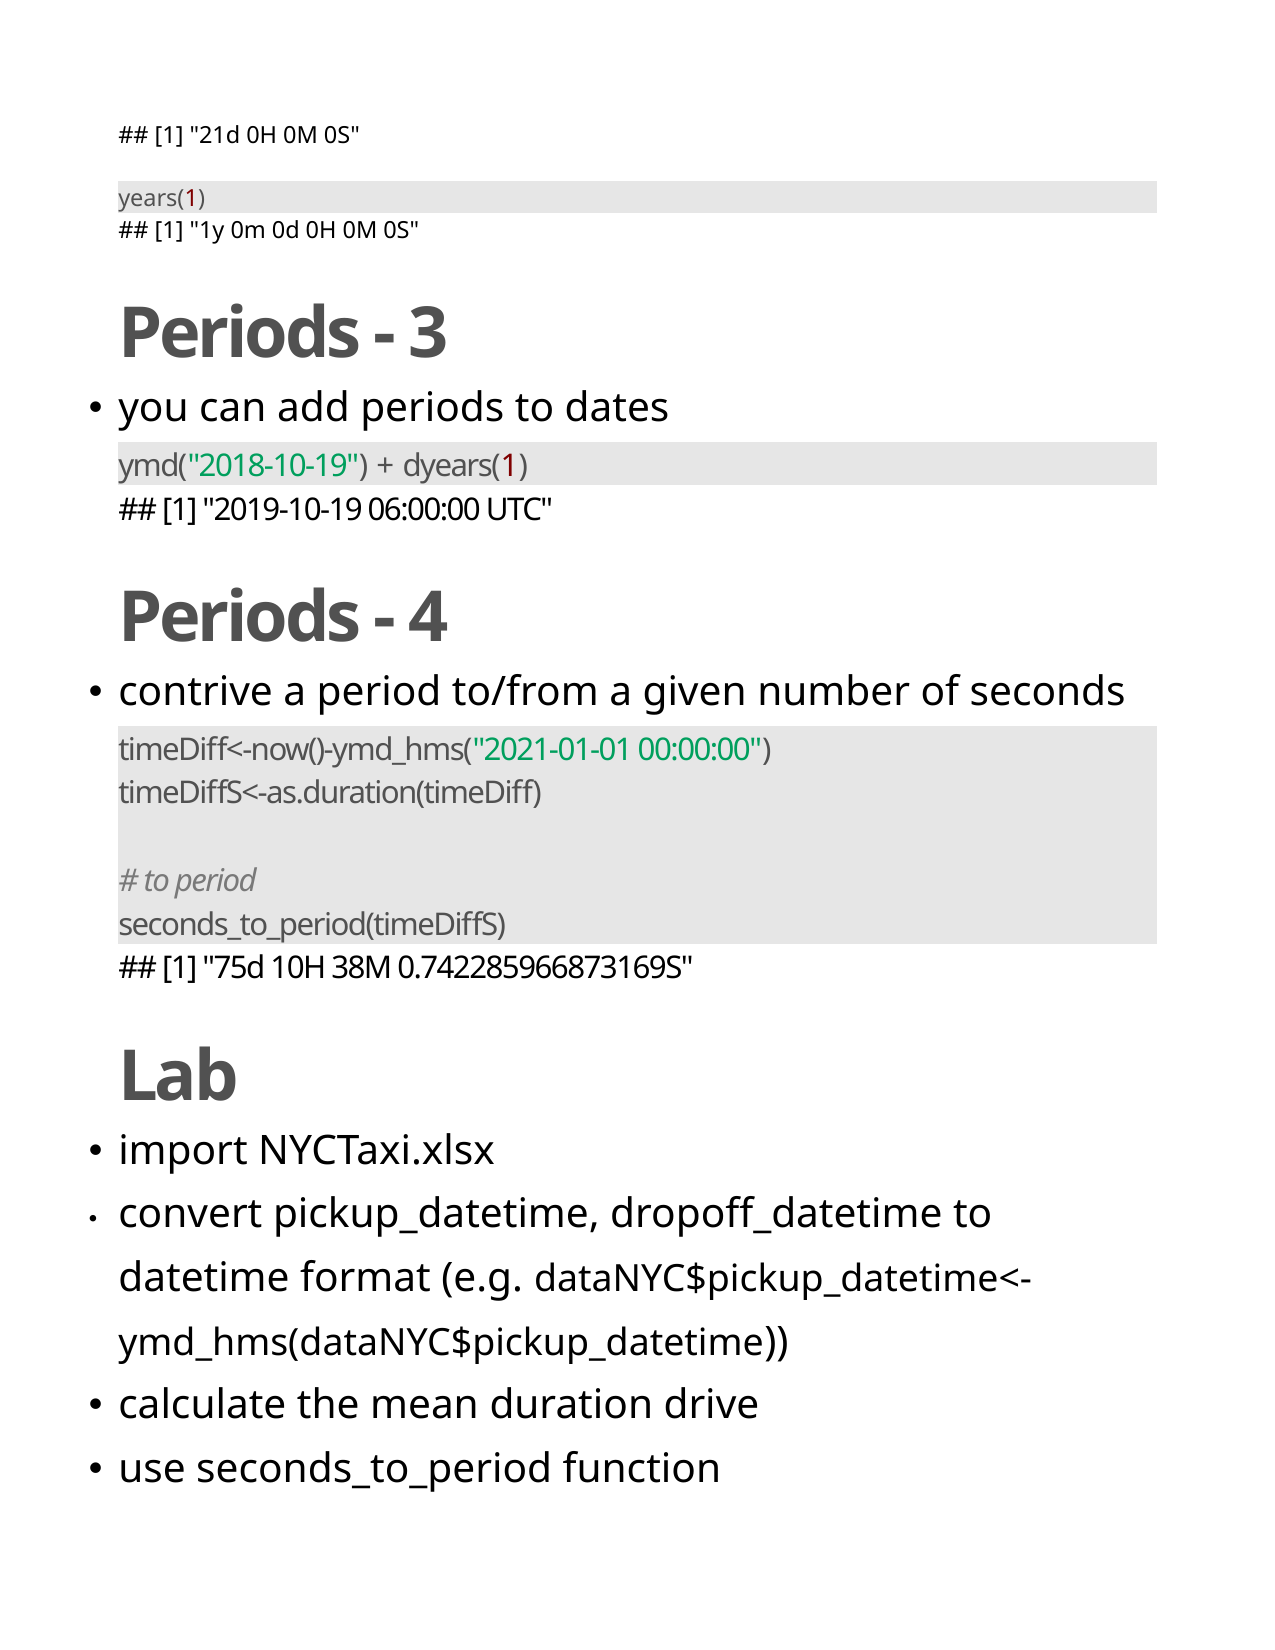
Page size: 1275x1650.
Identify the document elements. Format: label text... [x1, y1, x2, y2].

list you can add periods to dates [118, 378, 1157, 433]
text seconds_to_period(timeDiffS) [118, 901, 1157, 944]
list use seconds_to_period function [118, 1438, 1157, 1494]
subtitle Periods - 3 [118, 277, 1157, 378]
text timeDiffS<-as.duration(timeDiff) [118, 769, 1157, 813]
subtitle Periods - 4 [118, 560, 1157, 662]
list import NYCTaxi.xlsx [118, 1121, 1157, 1176]
text # to period [118, 857, 1157, 901]
list calculate the mean duration drive [118, 1375, 1157, 1430]
text timeDiff<-now()-ymd_hms("2021-01-01 00:00:00") [118, 726, 1157, 769]
text ## [1] "1y 0m 0d 0H 0M 0S" [118, 213, 1157, 245]
text years(1) [118, 181, 1157, 213]
list convert pickup_datetime, dropoff_datetime to datetime format (e.g. dataNYC$pickup_datetime<-ymd_hms(dataNYC$pickup_datetime)) [118, 1184, 1157, 1367]
list contrive a period to/from a given number of seconds [118, 662, 1157, 717]
text ## [1] "2019-10-19 06:00:00 UTC" [118, 485, 1157, 529]
subtitle Lab [118, 1019, 1157, 1121]
text ## [1] "75d 10H 38M 0.742285966873169S" [118, 944, 1157, 988]
text ymd("2018-10-19") + dyears(1) [118, 442, 1157, 485]
text ## [1] "21d 0H 0M 0S" [118, 118, 1157, 150]
